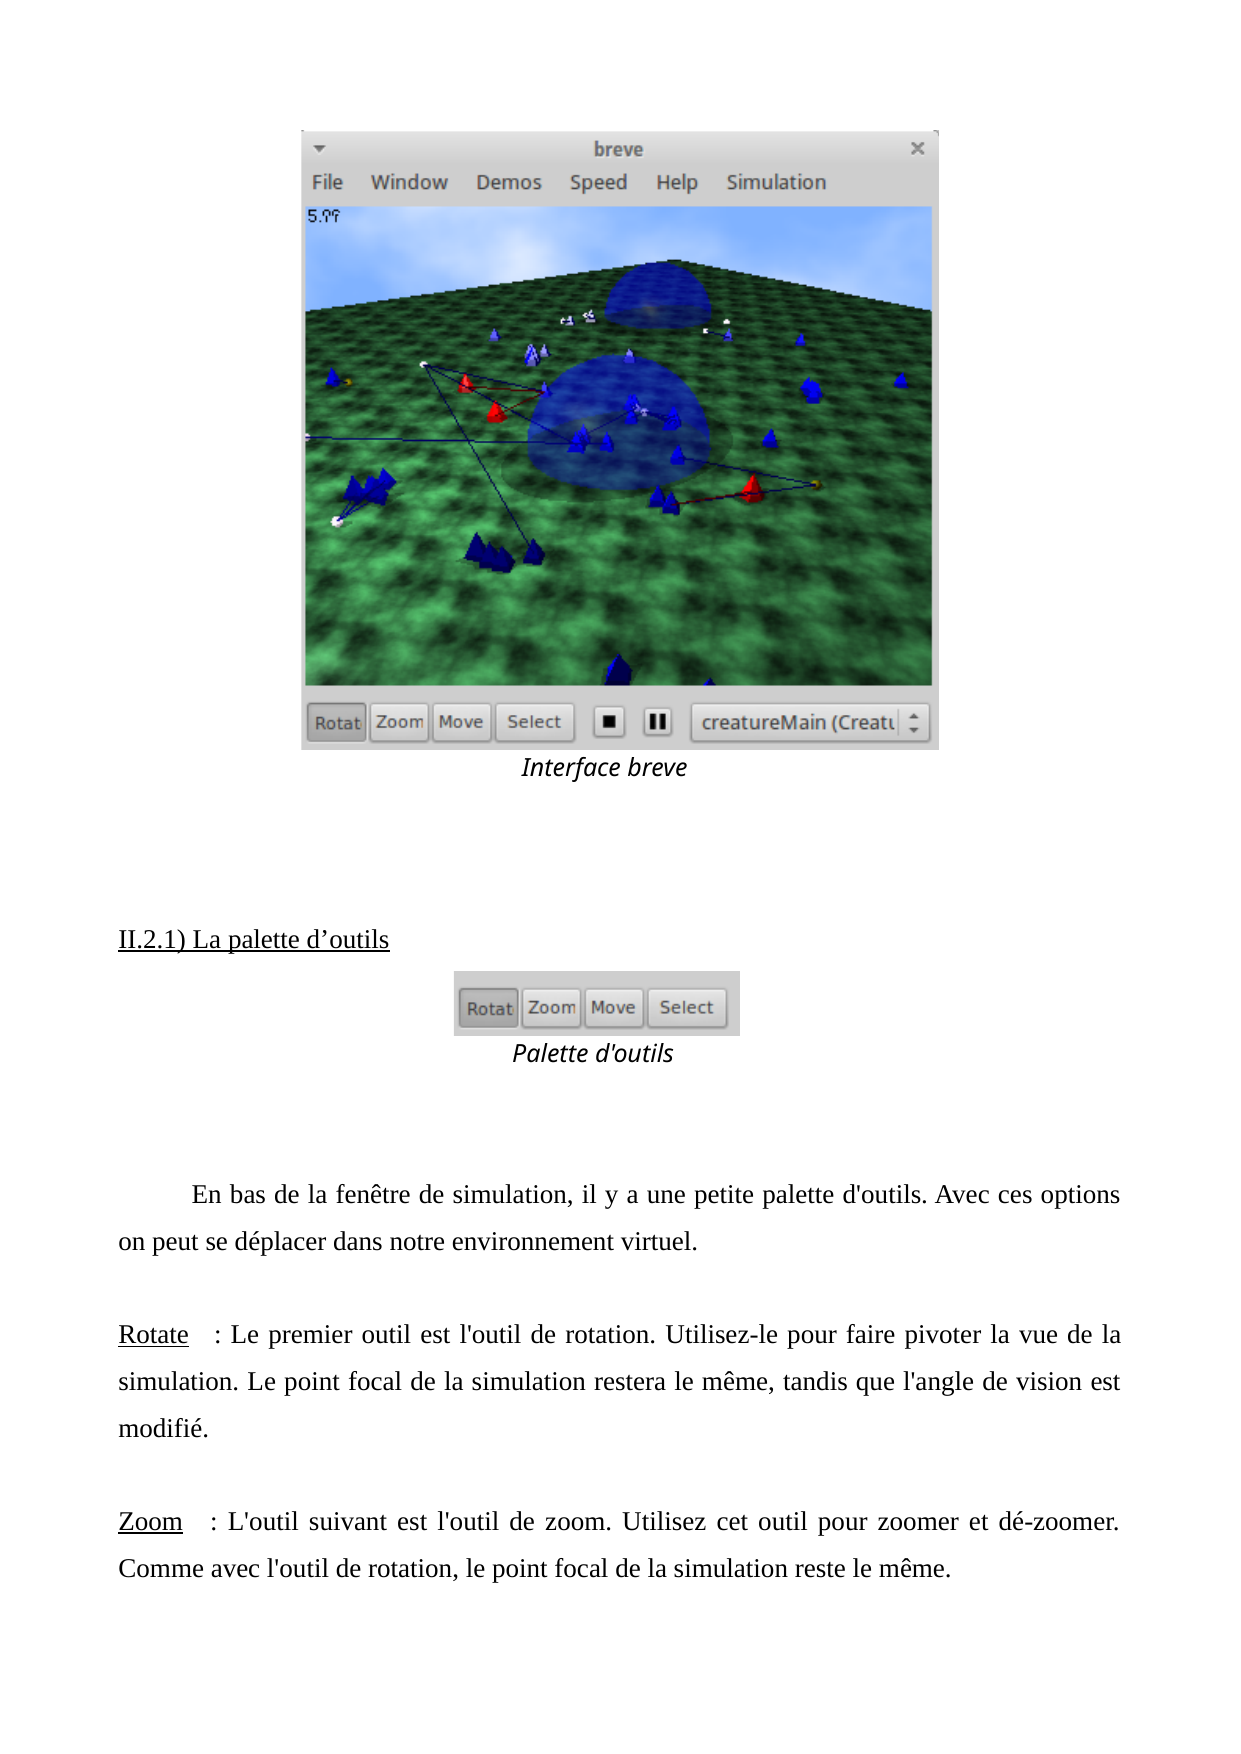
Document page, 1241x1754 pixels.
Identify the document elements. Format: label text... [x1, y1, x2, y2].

text [454, 959, 739, 971]
text ﻿ En bas de la fenêtre de simulation, il y a une petite palette d'outils. Avec ces options on peut se déplacer dans notre environnement virtuel. [118, 1178, 1122, 1256]
text Palette d'outils [454, 1036, 739, 1070]
text ﻿Zoom : L'outil suivant est l'outil de zoom. Utilisez cet outil pour zoomer et dé-zoomer. Comme avec l'outil de rotation, le point focal de la simulation reste le même. [118, 1505, 1122, 1583]
text Interface breve [301, 750, 939, 783]
text Rotate : Le premier outil est l'outil de rotation. Utilisez-le pour faire pivoter la vue de la simulation. Le point focal de la simulation restera le même, tandis que l'angle de vision est modifié. [118, 1318, 1122, 1443]
text II.2.1) La palette d’outils [118, 923, 1122, 954]
picture [453, 971, 740, 1036]
picture [301, 130, 939, 750]
